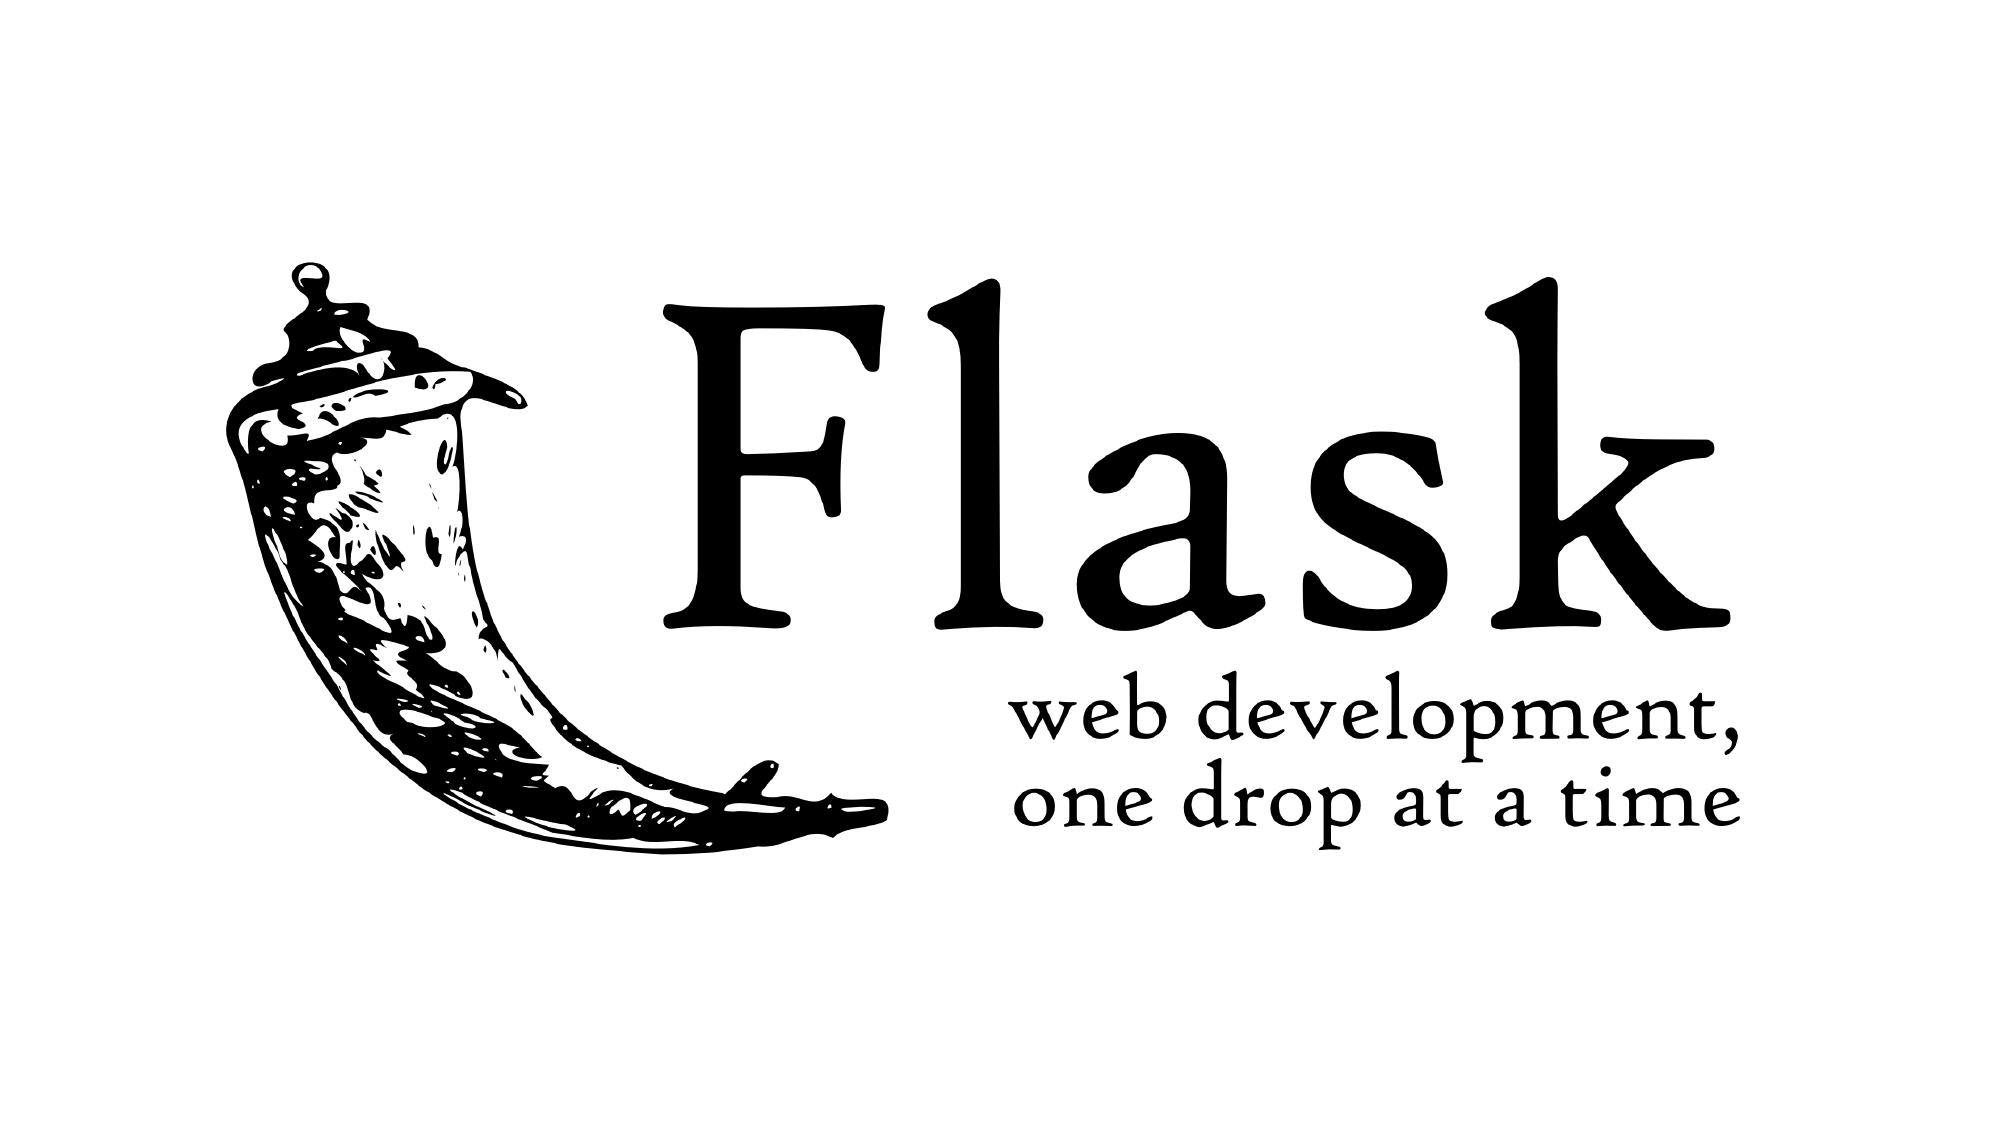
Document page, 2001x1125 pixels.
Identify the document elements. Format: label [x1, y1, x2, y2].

picture [184, 243, 1779, 868]
